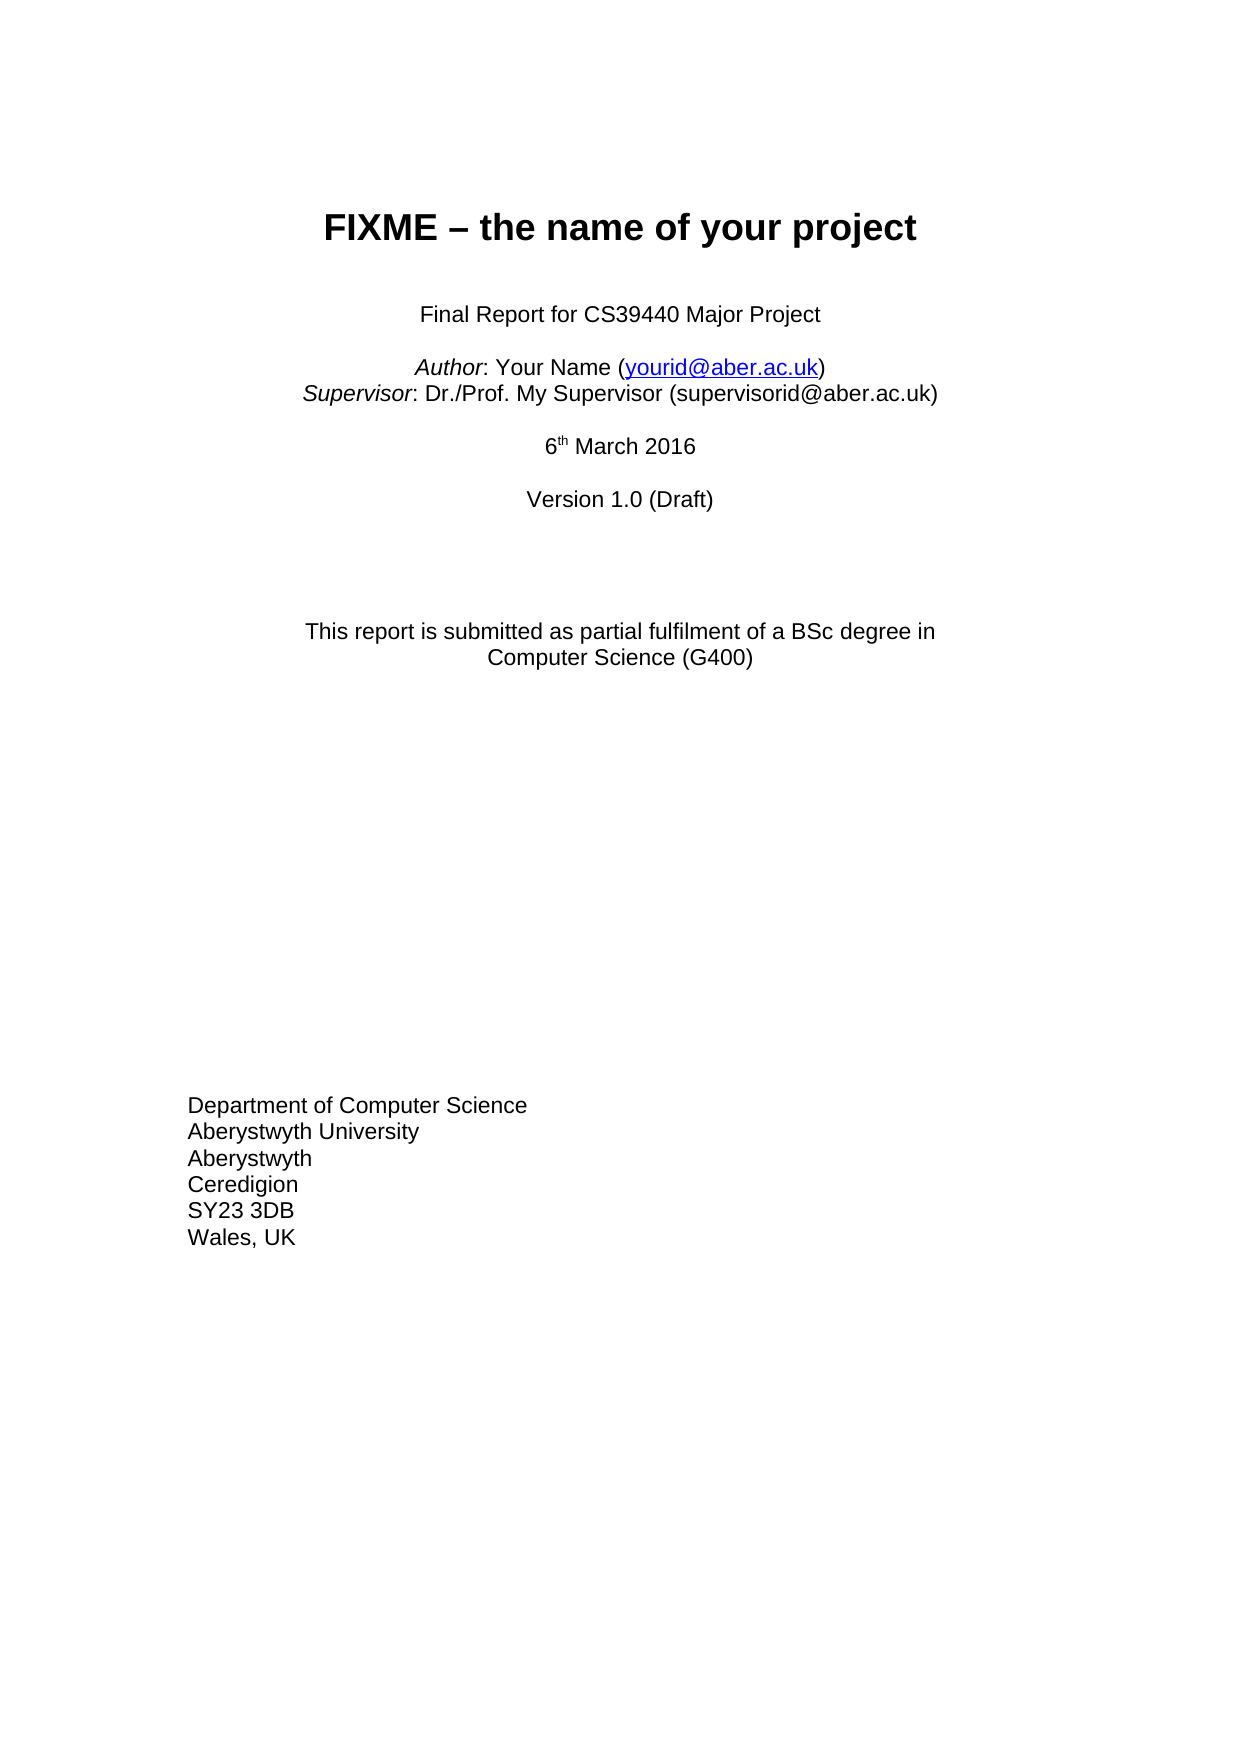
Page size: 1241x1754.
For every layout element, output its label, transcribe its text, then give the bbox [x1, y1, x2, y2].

text FIXME – the name of your project [187, 206, 1053, 249]
text Version 1.0 (Draft) [187, 486, 1053, 512]
text Department of Computer Science [187, 1092, 1053, 1118]
text Aberystwyth [187, 1145, 1053, 1171]
text Supervisor: Dr./Prof. My Supervisor (supervisorid@aber.ac.uk) [187, 380, 1053, 407]
text Author: Your Name (yourid@aber.ac.uk) [187, 354, 1053, 380]
text 6th March 2016 [187, 433, 1053, 459]
text Aberystwyth University [187, 1118, 1053, 1145]
text Wales, UK [187, 1224, 1053, 1250]
text Ceredigion [187, 1171, 1053, 1197]
text SY23 3DB [187, 1197, 1053, 1224]
text Final Report for CS39440 Major Project [187, 301, 1053, 328]
text This report is submitted as partial fulfilment of a BSc degree in Computer Science (G400) [187, 618, 1053, 670]
